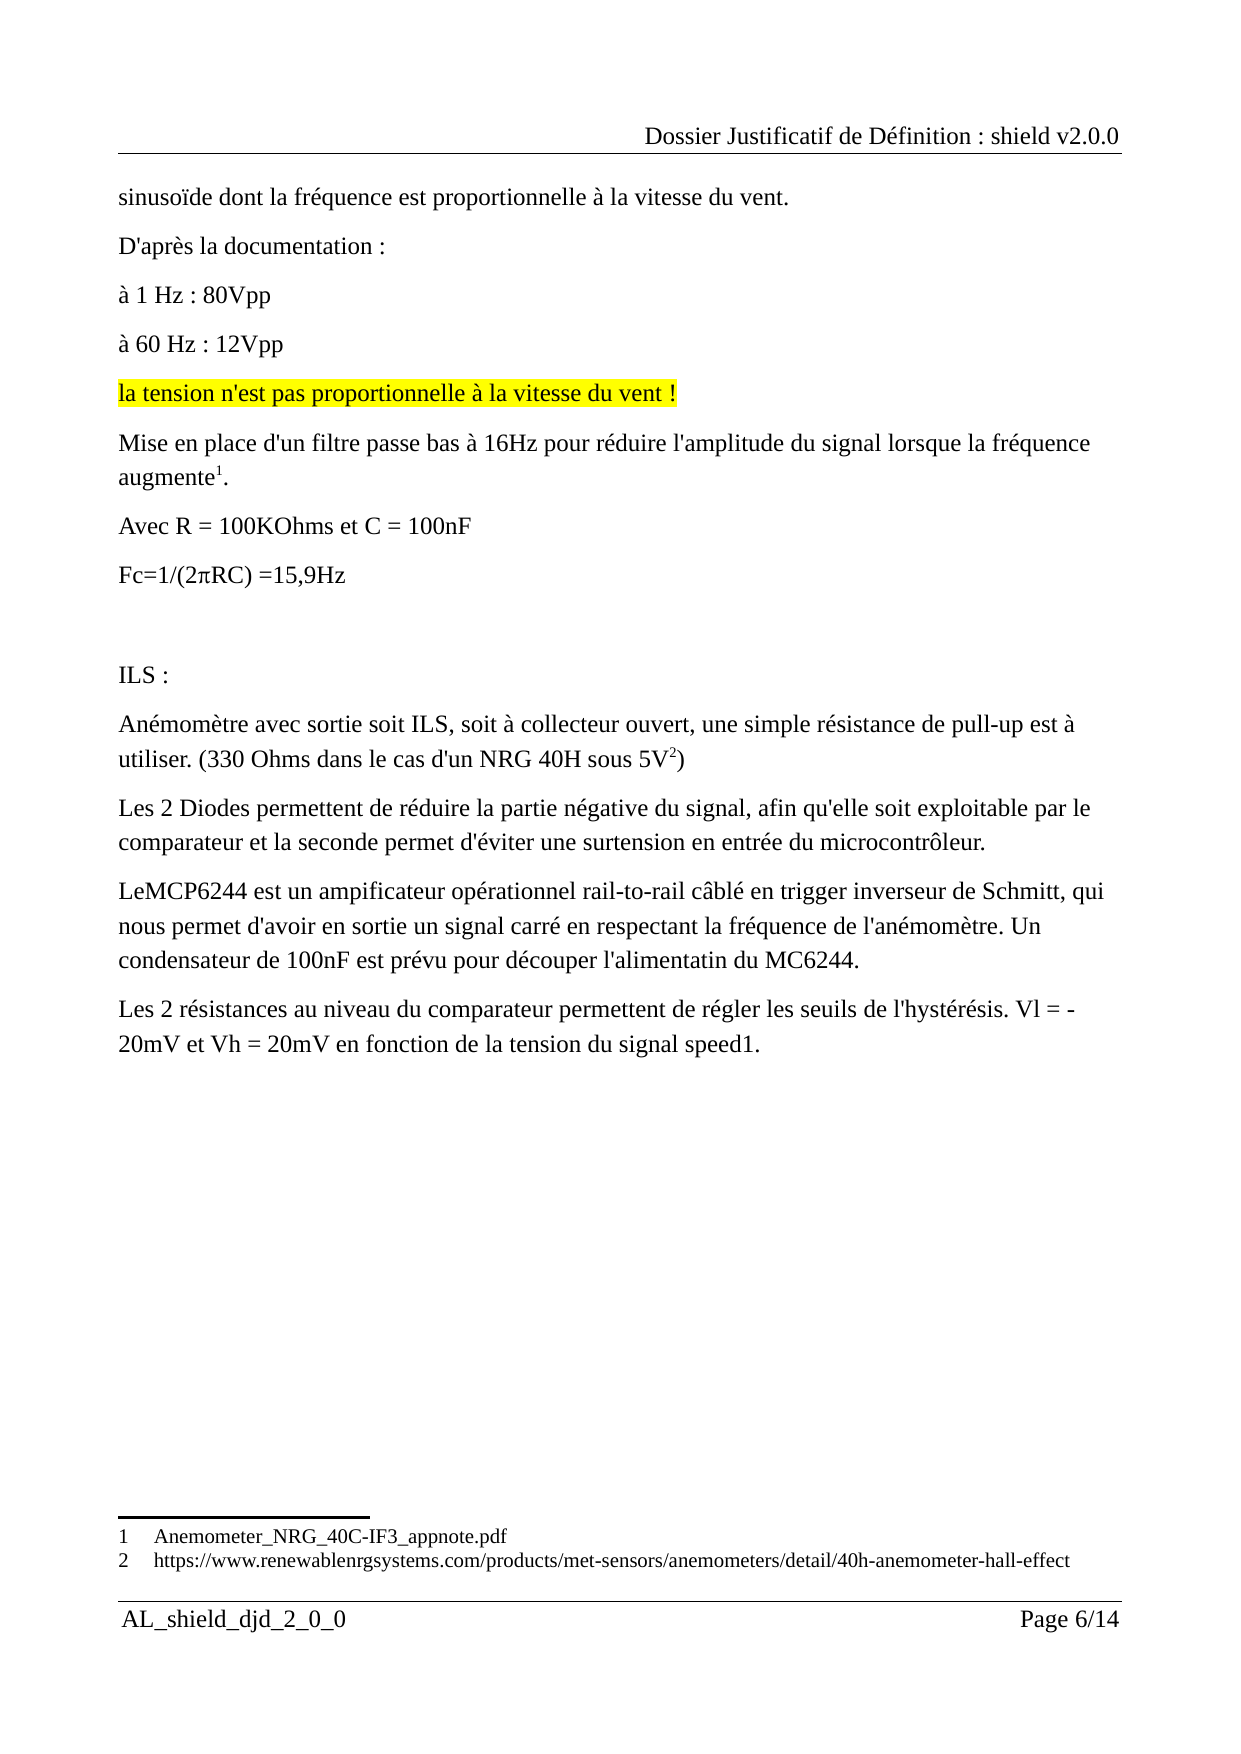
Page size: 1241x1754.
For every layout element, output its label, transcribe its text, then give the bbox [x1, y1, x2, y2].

text Anémomètre avec sortie soit ILS, soit à collecteur ouvert, une simple résistance de pull-up est à utiliser. (330 Ohms dans le cas d'un NRG 40H sous 5V) [118, 709, 1122, 772]
text à 1 Hz : 80Vpp [118, 280, 1122, 309]
text ILS : [118, 660, 1122, 689]
text https://www.renewablenrgsystems.com/products/met-sensors/anemometers/detail/40h-anemometer-hall-effect [118, 1548, 1122, 1572]
text la tension n'est pas proportionnelle à la vitesse du vent ! [118, 378, 1122, 407]
text D'après la documentation : [118, 231, 1122, 260]
text Les 2 résistances au niveau du comparateur permettent de régler les seuils de l'hystérésis. Vl = -20mV et Vh = 20mV en fonction de la tension du signal speed1. [118, 994, 1122, 1057]
text Anemometer_NRG_40C-IF3_appnote.pdf [118, 1523, 1122, 1548]
text LeMCP6244 est un ampificateur opérationnel rail-to-rail câblé en trigger inverseur de Schmitt, qui nous permet d'avoir en sortie un signal carré en respectant la fréquence de l'anémomètre. Un condensateur de 100nF est prévu pour découper l'alimentatin du MC6244. [118, 876, 1122, 974]
text Fc=1/(2πRC) =15,9Hz [118, 560, 1122, 590]
text Les 2 Diodes permettent de réduire la partie négative du signal, afin qu'elle soit exploitable par le comparateur et la seconde permet d'éviter une surtension en entrée du microcontrôleur. [118, 793, 1122, 856]
text sinusoïde dont la fréquence est proportionnelle à la vitesse du vent. [118, 182, 1122, 211]
text Mise en place d'un filtre passe bas à 16Hz pour réduire l'amplitude du signal lorsque la fréquence augmente. [118, 428, 1122, 491]
text à 60 Hz : 12Vpp [118, 329, 1122, 358]
text Avec R = 100KOhms et C = 100nF [118, 511, 1122, 540]
